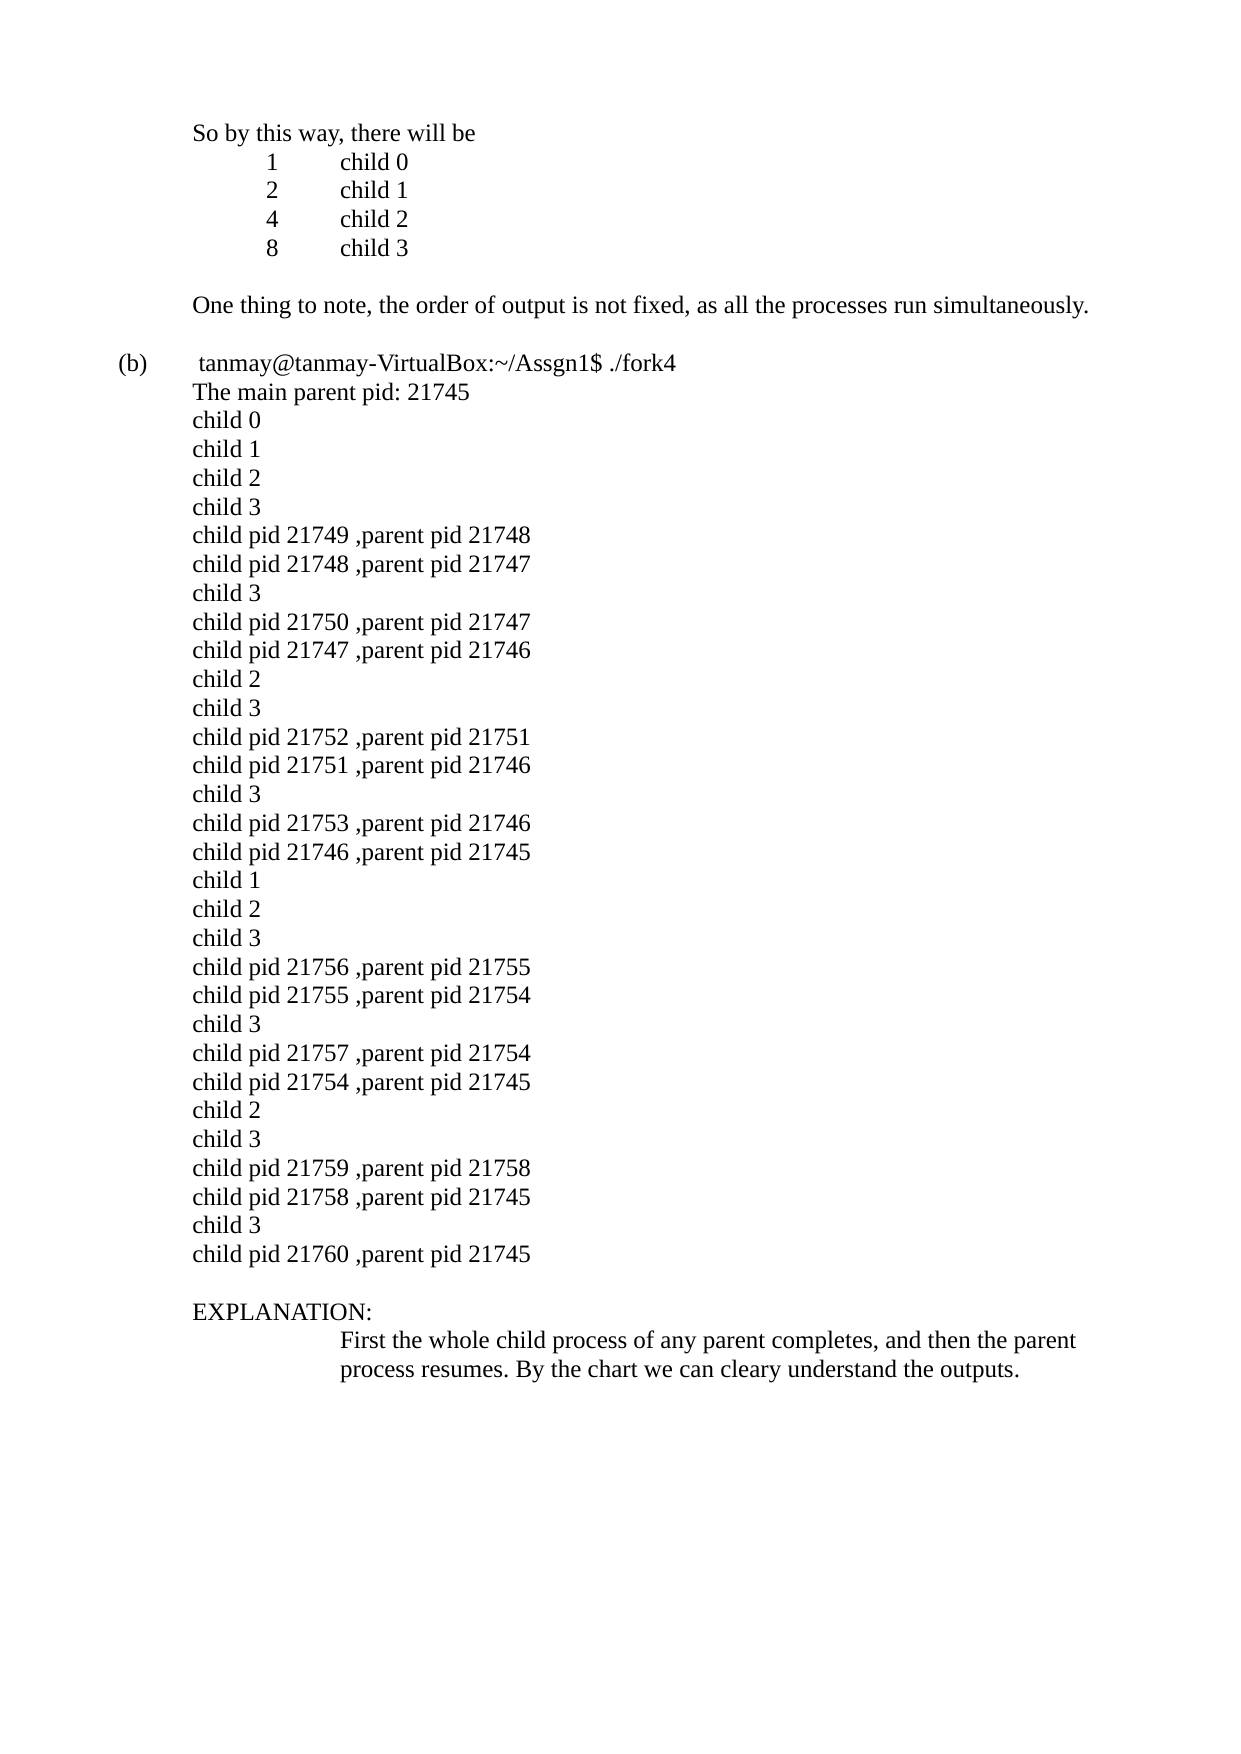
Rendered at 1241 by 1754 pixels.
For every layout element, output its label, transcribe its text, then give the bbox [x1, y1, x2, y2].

text child 3 [118, 693, 1122, 722]
text child pid 21747 ,parent pid 21746 [118, 636, 1122, 664]
text child 3 [118, 1211, 1122, 1239]
text child 1 [118, 434, 1122, 463]
text child 2 [118, 894, 1122, 923]
text child 3 [118, 1124, 1122, 1153]
text child 3 [118, 492, 1122, 521]
text child pid 21750 ,parent pid 21747 [118, 607, 1122, 636]
text child pid 21748 ,parent pid 21747 [118, 549, 1122, 578]
text 4 child 2 [118, 204, 1122, 233]
text One thing to note, the order of output is not fixed, as all the processes run simultaneously. [118, 291, 1122, 319]
text child 3 [118, 1009, 1122, 1038]
text child pid 21757 ,parent pid 21754 [118, 1038, 1122, 1067]
text child pid 21746 ,parent pid 21745 [118, 837, 1122, 866]
text The main parent pid: 21745 [118, 377, 1122, 406]
text child 0 [118, 406, 1122, 434]
text child 3 [118, 578, 1122, 607]
text child 3 [118, 923, 1122, 952]
text child 2 [118, 1096, 1122, 1124]
text child pid 21753 ,parent pid 21746 [118, 808, 1122, 837]
text child pid 21760 ,parent pid 21745 [118, 1239, 1122, 1268]
text child 2 [118, 463, 1122, 492]
text child pid 21754 ,parent pid 21745 [118, 1067, 1122, 1096]
text child pid 21759 ,parent pid 21758 [118, 1153, 1122, 1182]
text child pid 21758 ,parent pid 21745 [118, 1182, 1122, 1211]
text child pid 21755 ,parent pid 21754 [118, 981, 1122, 1009]
text (b) tanmay@tanmay-VirtualBox:~/Assgn1$ ./fork4 [118, 348, 1122, 377]
text So by this way, there will be [118, 118, 1122, 147]
text child pid 21751 ,parent pid 21746 [118, 751, 1122, 779]
text 8 child 3 [118, 233, 1122, 262]
text EXPLANATION: [118, 1297, 1122, 1326]
text child pid 21752 ,parent pid 21751 [118, 722, 1122, 751]
text child 3 [118, 779, 1122, 808]
text child 1 [118, 866, 1122, 894]
text 1 child 0 [118, 147, 1122, 176]
text child 2 [118, 664, 1122, 693]
text 2 child 1 [118, 176, 1122, 204]
text child pid 21756 ,parent pid 21755 [118, 952, 1122, 981]
text child pid 21749 ,parent pid 21748 [118, 521, 1122, 549]
text First the whole child process of any parent completes, and then the parent process resumes. By the chart we can cleary understand the outputs. [118, 1326, 1122, 1383]
